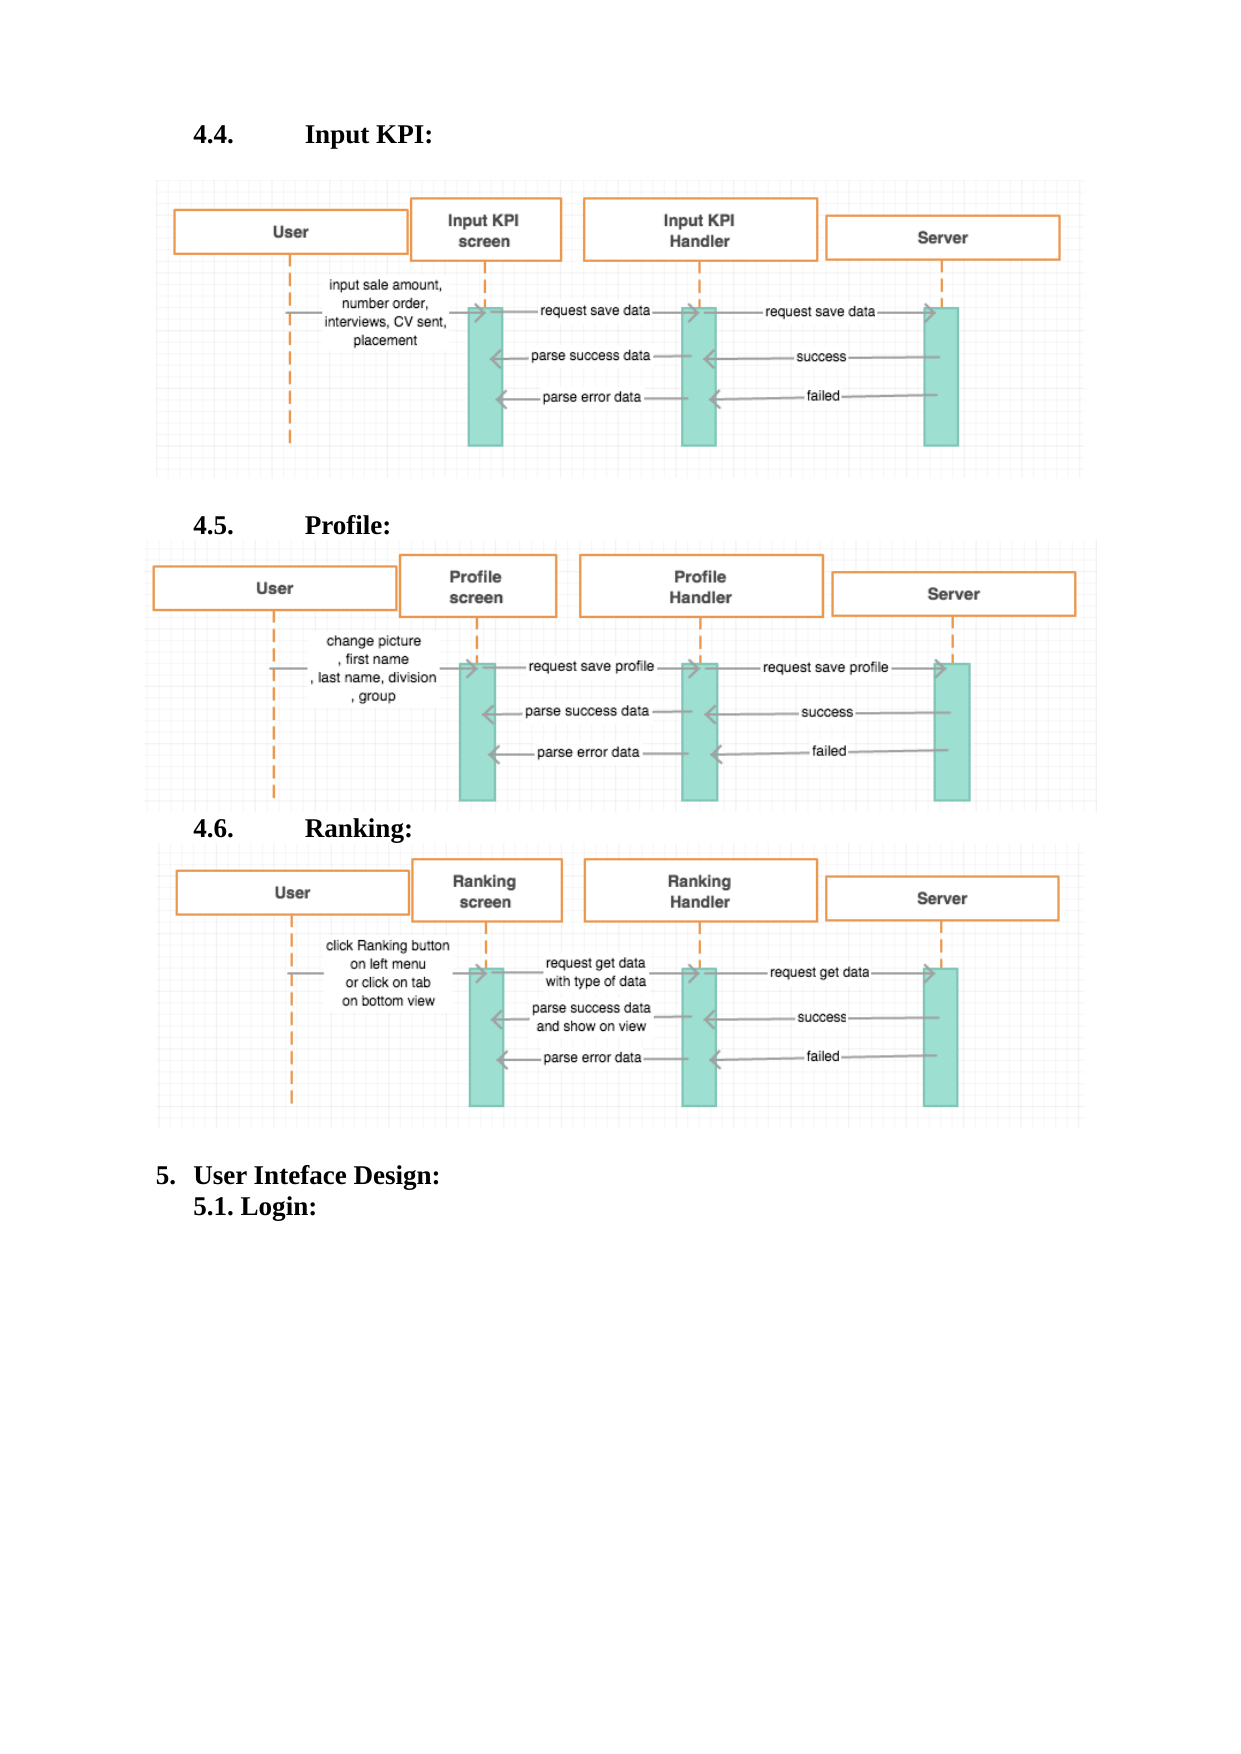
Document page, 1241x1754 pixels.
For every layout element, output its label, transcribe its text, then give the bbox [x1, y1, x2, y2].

picture [143, 540, 1097, 812]
picture [155, 180, 1085, 478]
list Ranking: [193, 540, 1122, 843]
picture [155, 843, 1085, 1128]
list Input KPI: [193, 118, 1122, 149]
list Profile: [193, 509, 1122, 540]
list 5.1. Login: [156, 1190, 1122, 1221]
list User Inteface Design: [156, 1159, 1122, 1190]
